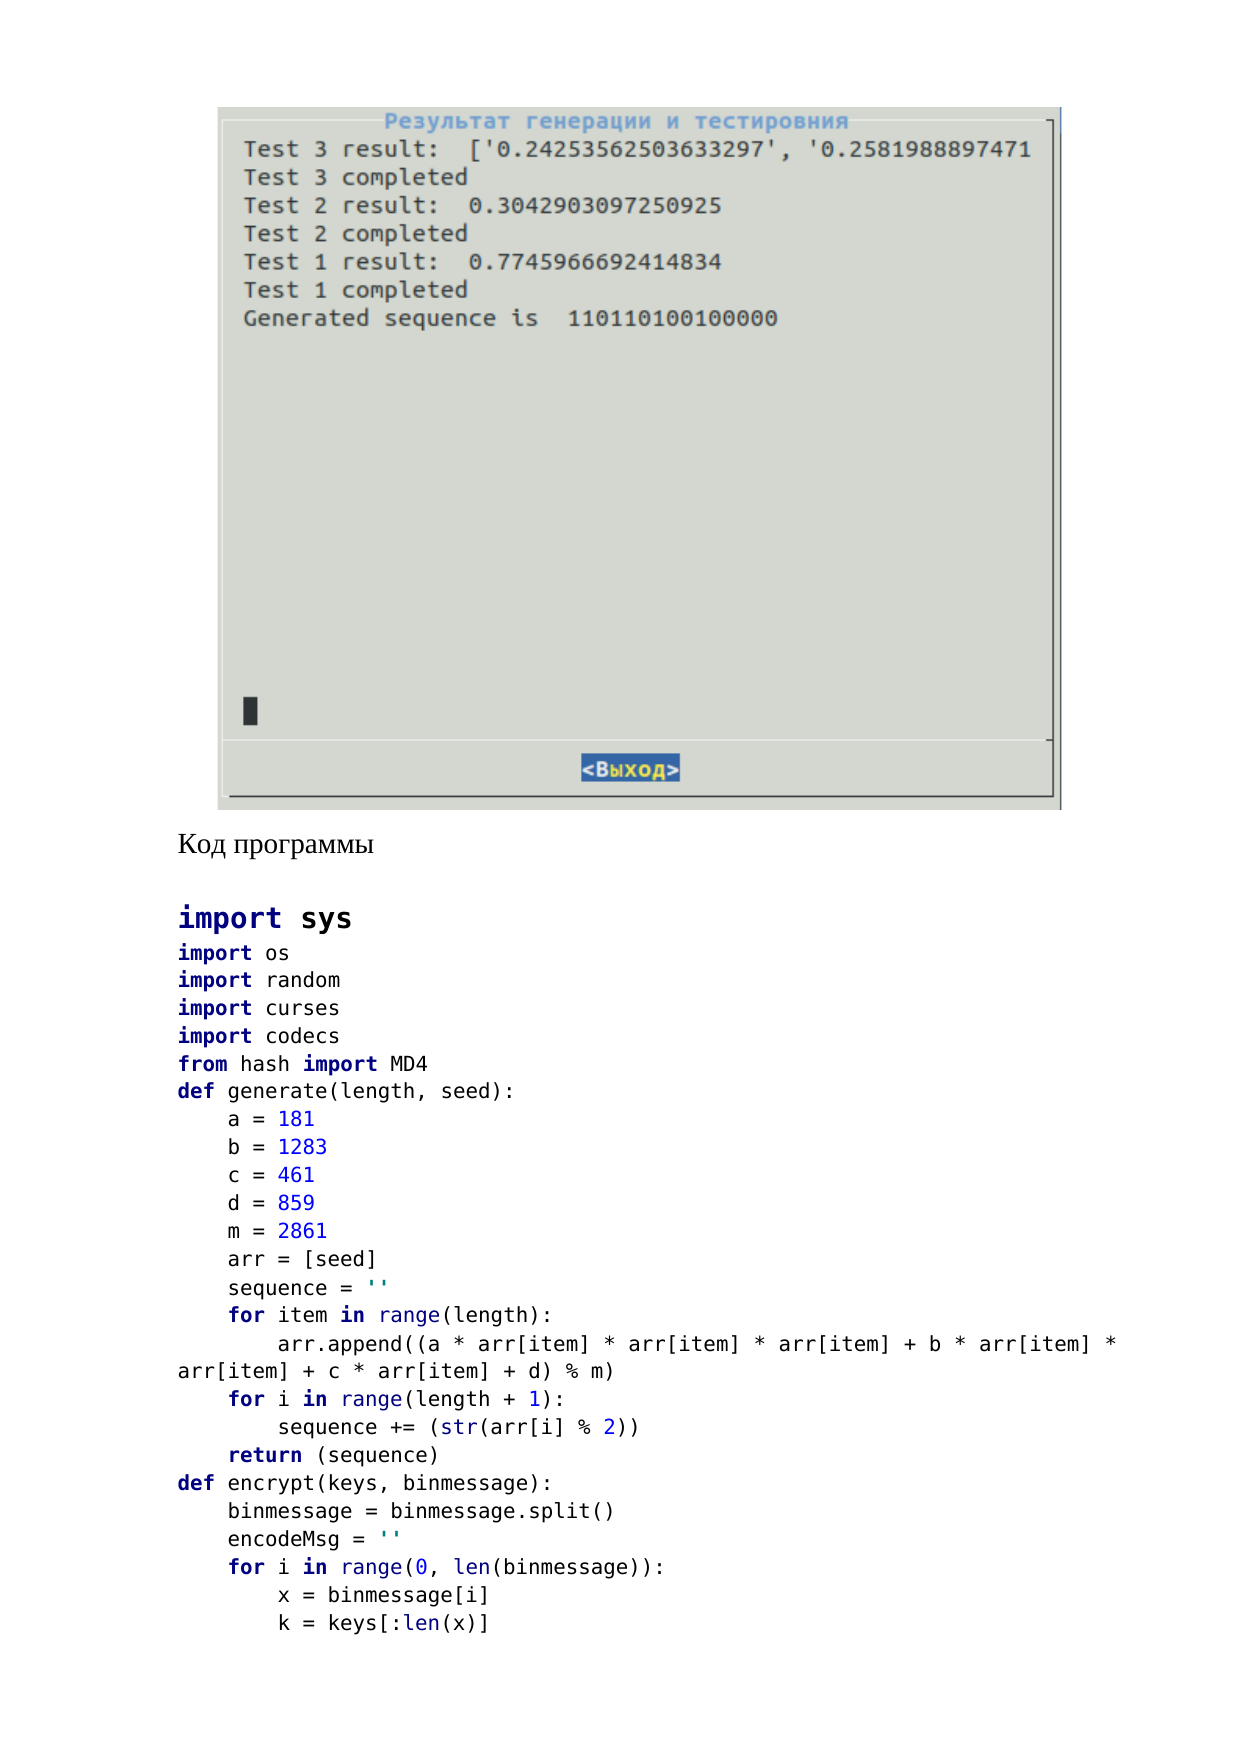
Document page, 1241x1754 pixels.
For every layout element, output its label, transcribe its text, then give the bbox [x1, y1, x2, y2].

text x = binmessage[i] [177, 1583, 1152, 1607]
text import sys [177, 902, 1152, 936]
text Код программы [177, 118, 1152, 860]
text binmessage = binmessage.split() [177, 1499, 1152, 1523]
text import os [177, 941, 1152, 965]
text a = 181 [177, 1107, 1152, 1132]
text def generate(length, seed): [177, 1079, 1152, 1104]
text k = keys[:len(x)] [177, 1611, 1152, 1635]
text import random [177, 968, 1152, 993]
text arr.append((a * arr[item] * arr[item] * arr[item] + b * arr[item] * arr[item] + c * arr[item] + d) % m) [177, 1332, 1152, 1384]
picture [217, 107, 1062, 810]
text return (sequence) [177, 1443, 1152, 1467]
text import codecs [177, 1024, 1152, 1048]
text b = 1283 [177, 1135, 1152, 1160]
text sequence = '' [177, 1276, 1152, 1300]
text m = 2861 [177, 1219, 1152, 1244]
text encodeMsg = '' [177, 1527, 1152, 1551]
text def encrypt(keys, binmessage): [177, 1471, 1152, 1496]
text arr = [seed] [177, 1247, 1152, 1272]
text import curses [177, 996, 1152, 1020]
text d = 859 [177, 1191, 1152, 1216]
text for i in range(0, len(binmessage)): [177, 1555, 1152, 1579]
text for item in range(length): [177, 1303, 1152, 1328]
text for i in range(length + 1): [177, 1387, 1152, 1411]
text c = 461 [177, 1163, 1152, 1188]
text from hash import MD4 [177, 1052, 1152, 1076]
text sequence += (str(arr[i] % 2)) [177, 1415, 1152, 1439]
